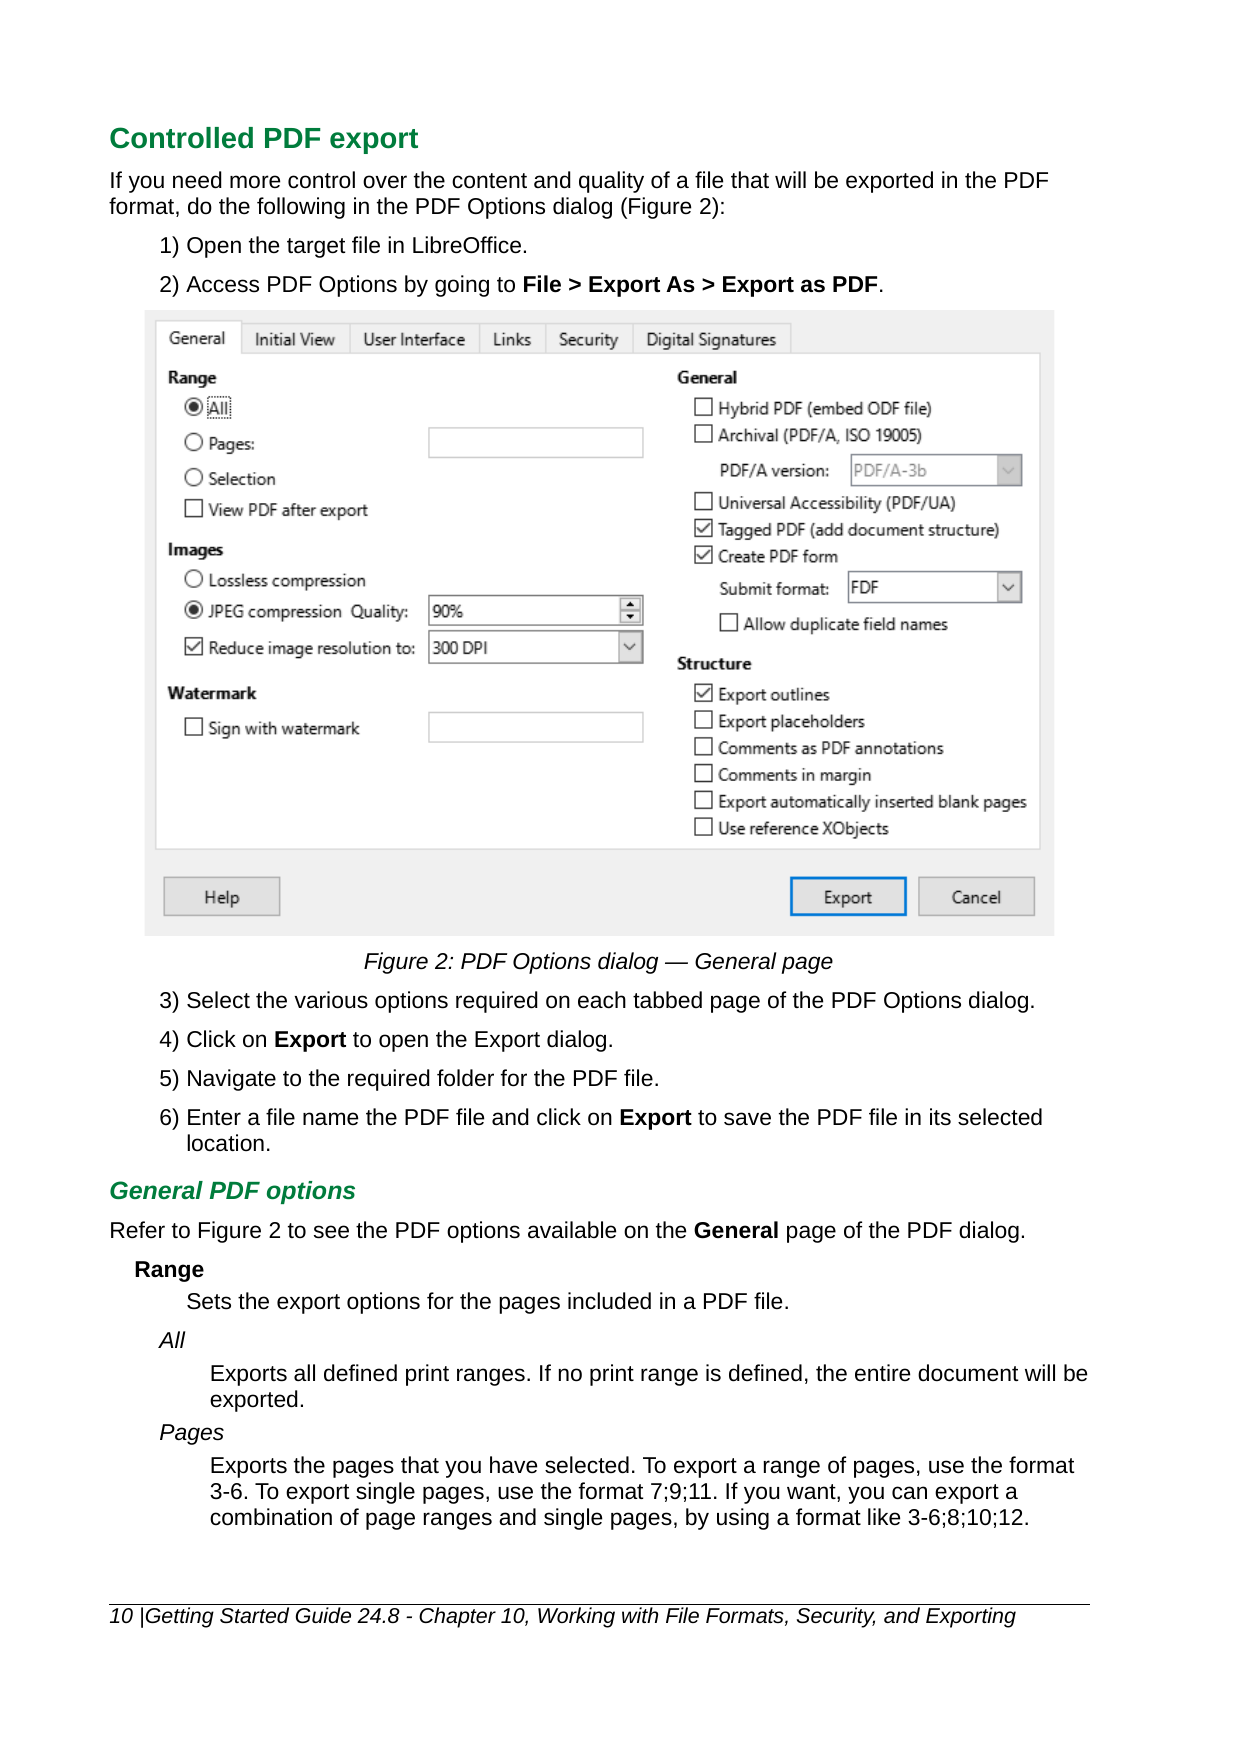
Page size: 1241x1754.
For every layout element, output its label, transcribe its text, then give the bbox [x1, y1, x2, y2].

text Pages [159, 1419, 1090, 1445]
text Exports all defined print ranges. If no print range is defined, the entire document will be exported. [209, 1360, 1090, 1412]
list If you need more control over the content and quality of a file that will be exported in the PDF format, do the following in the PDF Options dialog (Figure 2): [109, 167, 1090, 220]
list Refer to Figure 2 to see the PDF options available on the General page of the PDF dialog. [109, 1217, 1090, 1243]
list Enter a file name the PDF file and click on Export to save the PDF file in its selected location. [186, 1103, 1090, 1156]
text All [159, 1327, 1090, 1353]
list Click on Export to open the Export dialog. [186, 1026, 1090, 1052]
text Figure 2: PDF Options dialog — General page [144, 948, 1054, 974]
list Access PDF Options by going to File > Export As > Export as PDF. [186, 271, 1090, 297]
subtitle Controlled PDF export [109, 121, 1090, 154]
list Select the various options required on each tabbed page of the PDF Options dialog. [186, 987, 1090, 1013]
text Range [134, 1256, 1090, 1282]
text Exports the pages that you have selected. To export a range of pages, use the format 3-6. To export single pages, use the format 7;9;11. If you want, you can export a combination of page ranges and single pages, by using a format like 3-6;8;10;12. [209, 1452, 1090, 1531]
picture [144, 310, 1055, 936]
subtitle General PDF options [109, 1176, 1090, 1204]
text Sets the export options for the pages included in a PDF file. [186, 1288, 1090, 1315]
list Navigate to the required folder for the PDF file. [186, 1065, 1090, 1091]
list Open the target file in LibreOffice. [186, 232, 1090, 258]
